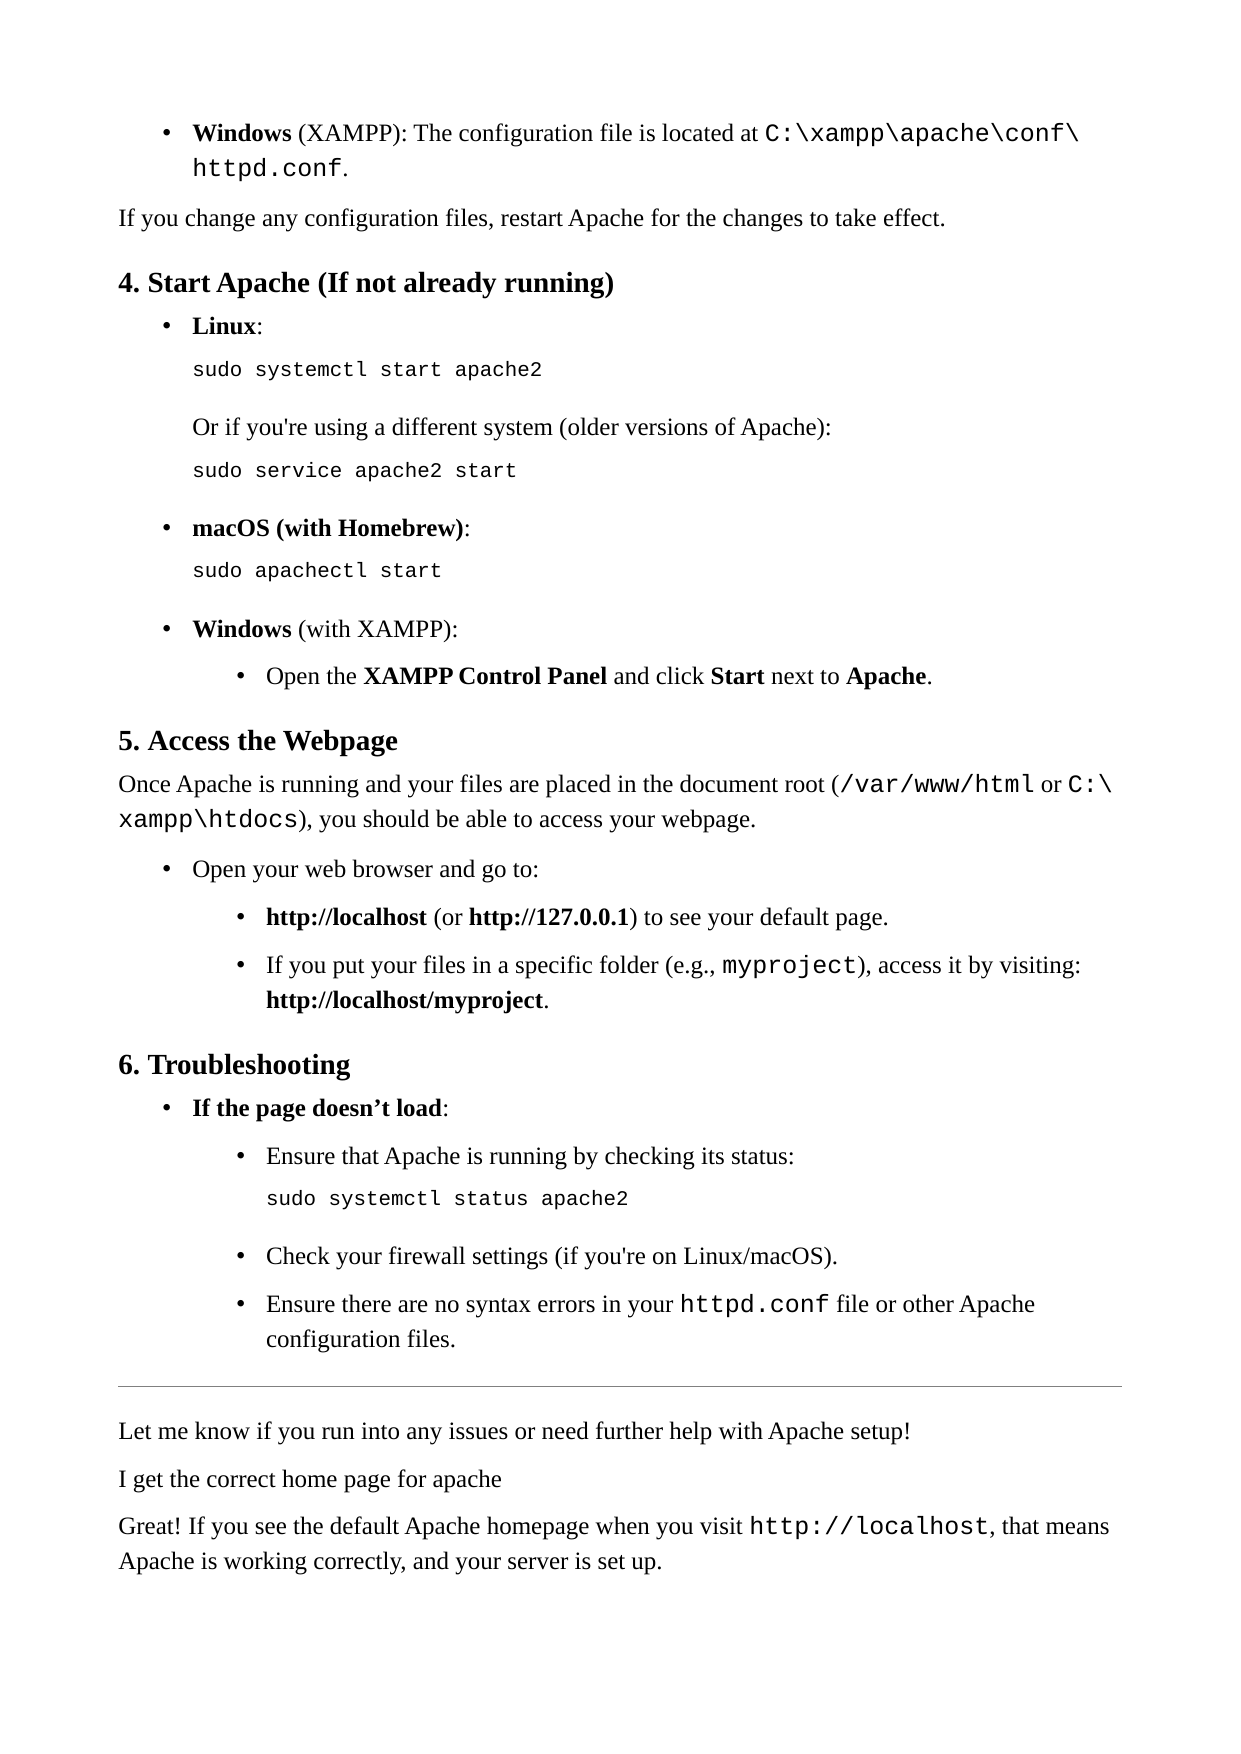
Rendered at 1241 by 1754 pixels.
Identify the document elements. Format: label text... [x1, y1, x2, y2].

text I get the correct home page for apache [118, 1464, 1122, 1492]
list If you put your files in a specific folder (e.g., myproject), access it by visiting: http://localhost/myproject. [236, 950, 1122, 1014]
list Or if you're using a different system (older versions of Apache): [162, 412, 1122, 441]
subtitle 5. Access the Webpage [118, 723, 1122, 757]
list Check your firewall settings (if you're on Linux/macOS). [236, 1241, 1122, 1270]
text If you change any configuration files, restart Apache for the changes to take effect. [118, 203, 1122, 232]
list sudo systemctl status apache2 [236, 1188, 1122, 1212]
text Once Apache is running and your files are placed in the document root (/var/www/html or C:\xampp\htdocs), you should be able to access your webpage. [118, 769, 1122, 835]
list Linux: [162, 311, 1122, 340]
text Great! If you see the default Apache homepage when you visit http://localhost, that means Apache is working correctly, and your server is set up. [118, 1511, 1122, 1575]
list Windows (XAMPP): The configuration file is located at C:\xampp\apache\conf\httpd.conf. [162, 118, 1122, 184]
list sudo apachectl start [162, 561, 1122, 584]
list macOS (with Homebrew): [162, 513, 1122, 542]
list Ensure that Apache is running by checking its status: [236, 1141, 1122, 1169]
subtitle 6. Troubleshooting [118, 1047, 1122, 1081]
list Open the XAMPP Control Panel and click Start next to Apache. [236, 661, 1122, 690]
subtitle 4. Start Apache (If not already running) [118, 265, 1122, 299]
list sudo systemctl start apache2 [162, 359, 1122, 383]
list If the page doesn’t load: [162, 1093, 1122, 1122]
list Windows (with XAMPP): [162, 614, 1122, 642]
list sudo service apache2 start [162, 460, 1122, 483]
text Let me know if you run into any issues or need further help with Apache setup! [118, 1416, 1122, 1445]
list Ensure there are no syntax errors in your httpd.conf file or other Apache configuration files. [236, 1289, 1122, 1353]
list http://localhost (or http://127.0.0.1) to see your default page. [236, 902, 1122, 931]
list Open your web browser and go to: [162, 854, 1122, 883]
